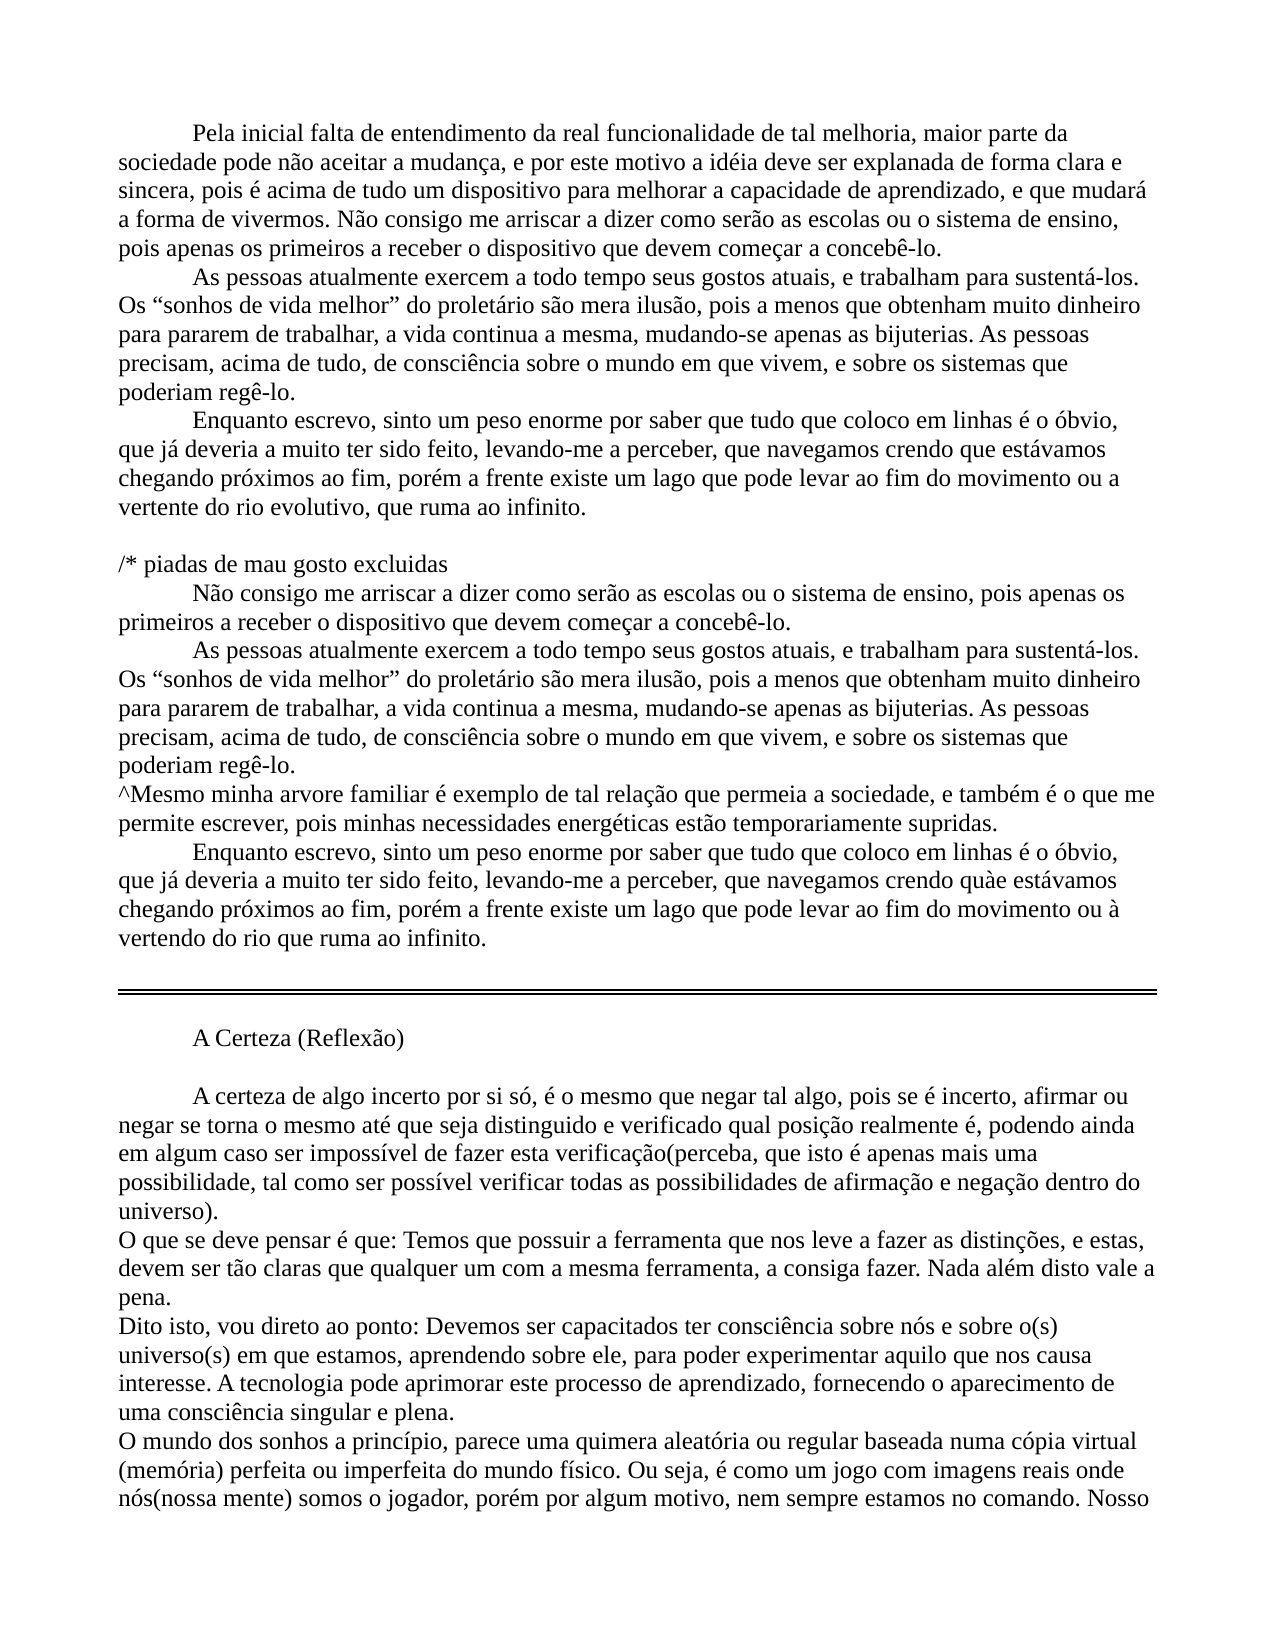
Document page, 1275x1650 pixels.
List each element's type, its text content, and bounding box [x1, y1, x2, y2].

text As pessoas atualmente exercem a todo tempo seus gostos atuais, e trabalham para sustentá-los. Os “sonhos de vida melhor” do proletário são mera ilusão, pois a menos que obtenham muito dinheiro para pararem de trabalhar, a vida continua a mesma, mudando-se apenas as bijuterias. As pessoas precisam, acima de tudo, de consciência sobre o mundo em que vivem, e sobre os sistemas que poderiam regê-lo. [118, 262, 1157, 406]
text Dito isto, vou direto ao ponto: Devemos ser capacitados ter consciência sobre nós e sobre o(s) universo(s) em que estamos, aprendendo sobre ele, para poder experimentar aquilo que nos causa interesse. A tecnologia pode aprimorar este processo de aprendizado, fornecendo o aparecimento de uma consciência singular e plena. [118, 1311, 1157, 1426]
text A Certeza (Reflexão) [118, 1023, 1157, 1052]
text Pela inicial falta de entendimento da real funcionalidade de tal melhoria, maior parte da sociedade pode não aceitar a mudança, e por este motivo a idéia deve ser explanada de forma clara e sincera, pois é acima de tudo um dispositivo para melhorar a capacidade de aprendizado, e que mudará a forma de vivermos. Não consigo me arriscar a dizer como serão as escolas ou o sistema de ensino, pois apenas os primeiros a receber o dispositivo que devem começar a concebê-lo. [118, 118, 1157, 262]
text /* piadas de mau gosto excluidas [118, 549, 1157, 578]
text Enquanto escrevo, sinto um peso enorme por saber que tudo que coloco em linhas é o óbvio, que já deveria a muito ter sido feito, levando-me a perceber, que navegamos crendo que estávamos chegando próximos ao fim, porém a frente existe um lago que pode levar ao fim do movimento ou a vertente do rio evolutivo, que ruma ao infinito. [118, 406, 1157, 521]
text As pessoas atualmente exercem a todo tempo seus gostos atuais, e trabalham para sustentá-los. Os “sonhos de vida melhor” do proletário são mera ilusão, pois a menos que obtenham muito dinheiro para pararem de trabalhar, a vida continua a mesma, mudando-se apenas as bijuterias. As pessoas precisam, acima de tudo, de consciência sobre o mundo em que vivem, e sobre os sistemas que poderiam regê-lo. [118, 636, 1157, 779]
text ^Mesmo minha arvore familiar é exemplo de tal relação que permeia a sociedade, e também é o que me permite escrever, pois minhas necessidades energéticas estão temporariamente supridas. [118, 779, 1157, 837]
text Não consigo me arriscar a dizer como serão as escolas ou o sistema de ensino, pois apenas os primeiros a receber o dispositivo que devem começar a concebê-lo. [118, 578, 1157, 636]
text O mundo dos sonhos a princípio, parece uma quimera aleatória ou regular baseada numa cópia virtual (memória) perfeita ou imperfeita do mundo físico. Ou seja, é como um jogo com imagens reais onde nós(nossa mente) somos o jogador, porém por algum motivo, nem sempre estamos no comando. Nosso [118, 1426, 1157, 1512]
text A certeza de algo incerto por si só, é o mesmo que negar tal algo, pois se é incerto, afirmar ou negar se torna o mesmo até que seja distinguido e verificado qual posição realmente é, podendo ainda em algum caso ser impossível de fazer esta verificação(perceba, que isto é apenas mais uma possibilidade, tal como ser possível verificar todas as possibilidades de afirmação e negação dentro do universo). [118, 1081, 1157, 1225]
text O que se deve pensar é que: Temos que possuir a ferramenta que nos leve a fazer as distinções, e estas, devem ser tão claras que qualquer um com a mesma ferramenta, a consiga fazer. Nada além disto vale a pena. [118, 1225, 1157, 1311]
text Enquanto escrevo, sinto um peso enorme por saber que tudo que coloco em linhas é o óbvio, que já deveria a muito ter sido feito, levando-me a perceber, que navegamos crendo quàe estávamos chegando próximos ao fim, porém a frente existe um lago que pode levar ao fim do movimento ou à vertendo do rio que ruma ao infinito. [118, 837, 1157, 952]
